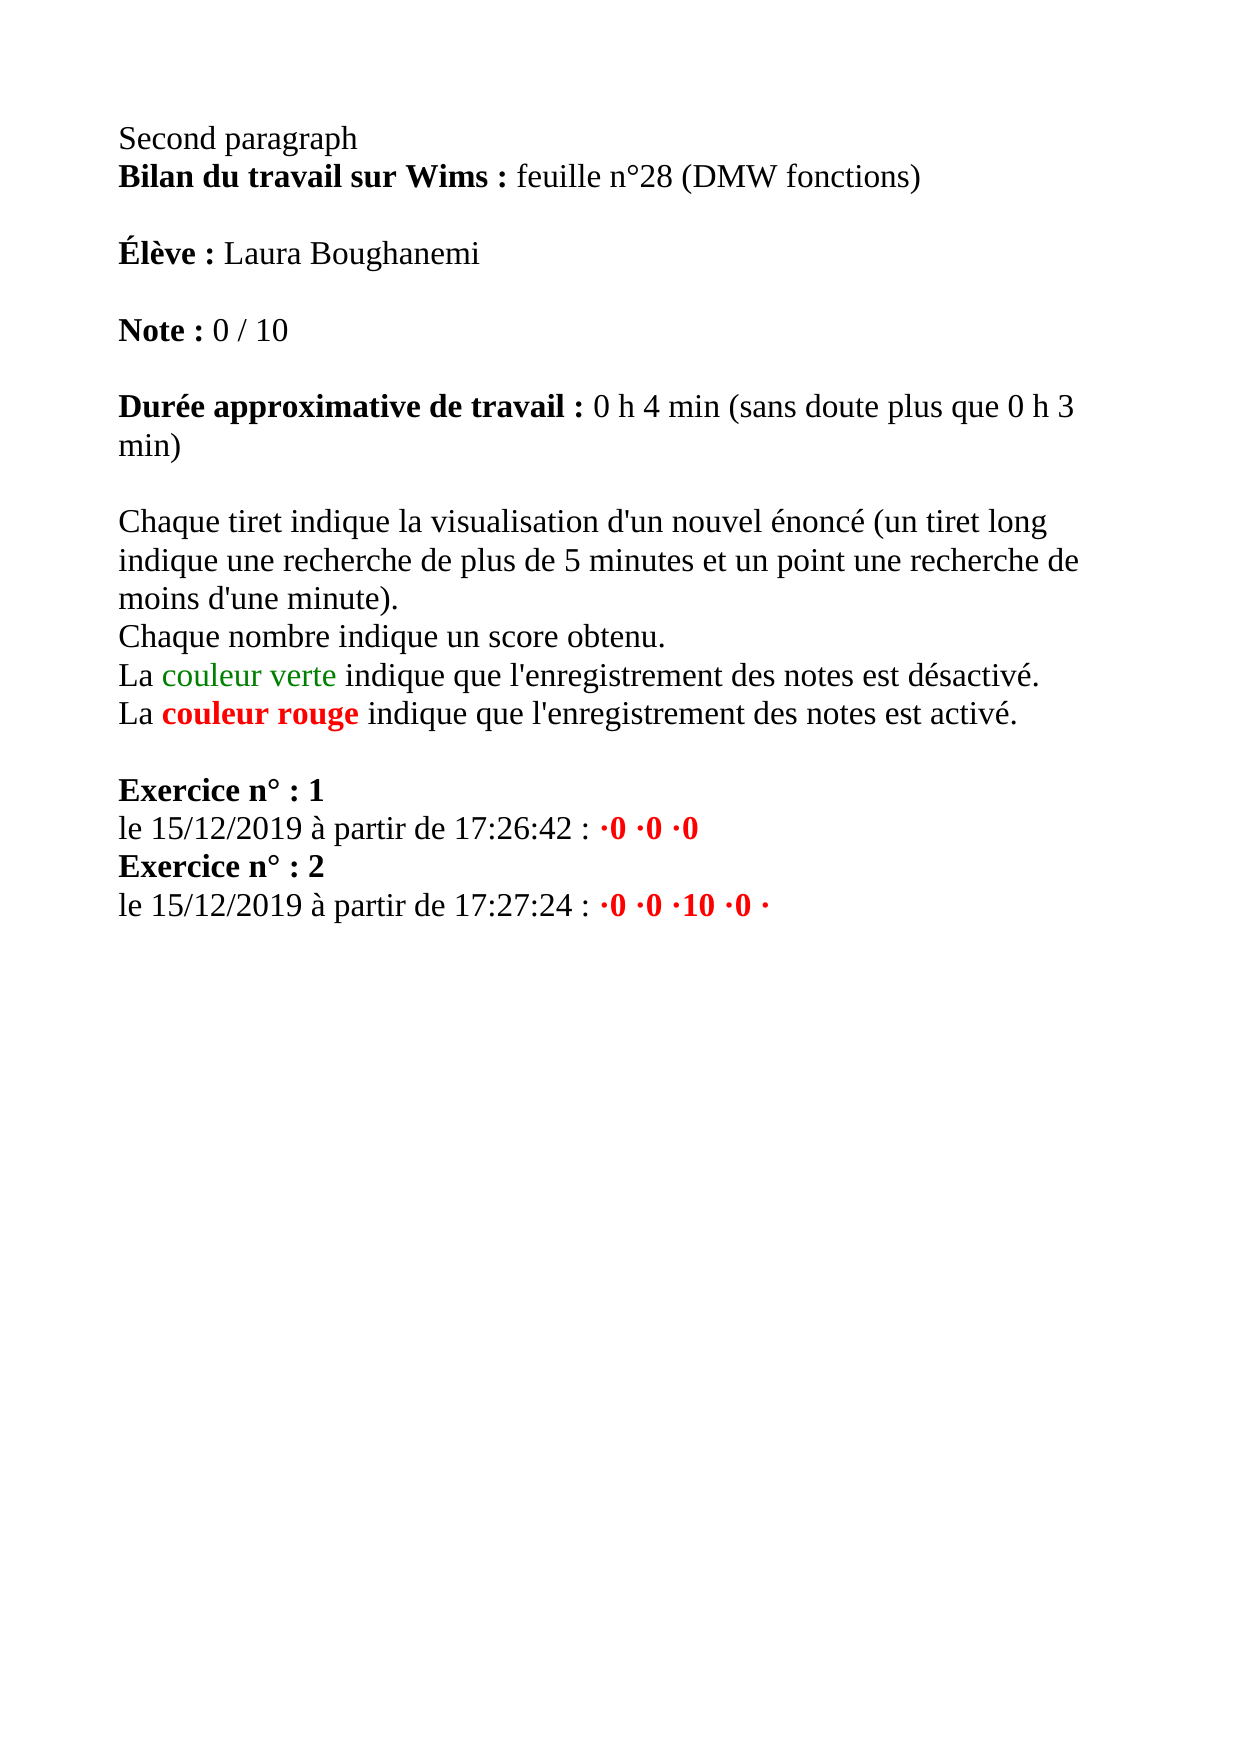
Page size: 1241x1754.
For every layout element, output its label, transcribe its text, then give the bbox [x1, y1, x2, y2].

text Chaque tiret indique la visualisation d'un nouvel énoncé (un tiret long indique une recherche de plus de 5 minutes et un point une recherche de moins d'une minute). [118, 501, 1122, 616]
text Élève : Laura Boughanemi [118, 233, 1122, 271]
text Chaque nombre indique un score obtenu. [118, 616, 1122, 655]
text Note : 0 / 10 [118, 310, 1122, 348]
text La couleur verte indique que l'enregistrement des notes est désactivé. [118, 655, 1122, 693]
text Bilan du travail sur Wims : feuille n°28 (DMW fonctions) [118, 156, 1122, 195]
text le 15/12/2019 à partir de 17:27:24 : ·0 ·0 ·10 ·0 · [118, 885, 1122, 923]
text Second paragraph [118, 118, 1122, 156]
text Durée approximative de travail : 0 h 4 min (sans doute plus que 0 h 3 min) [118, 386, 1122, 463]
text Exercice n° : 2 [118, 846, 1122, 885]
text le 15/12/2019 à partir de 17:26:42 : ·0 ·0 ·0 [118, 808, 1122, 846]
text La couleur rouge indique que l'enregistrement des notes est activé. [118, 693, 1122, 731]
text Exercice n° : 1 [118, 770, 1122, 808]
